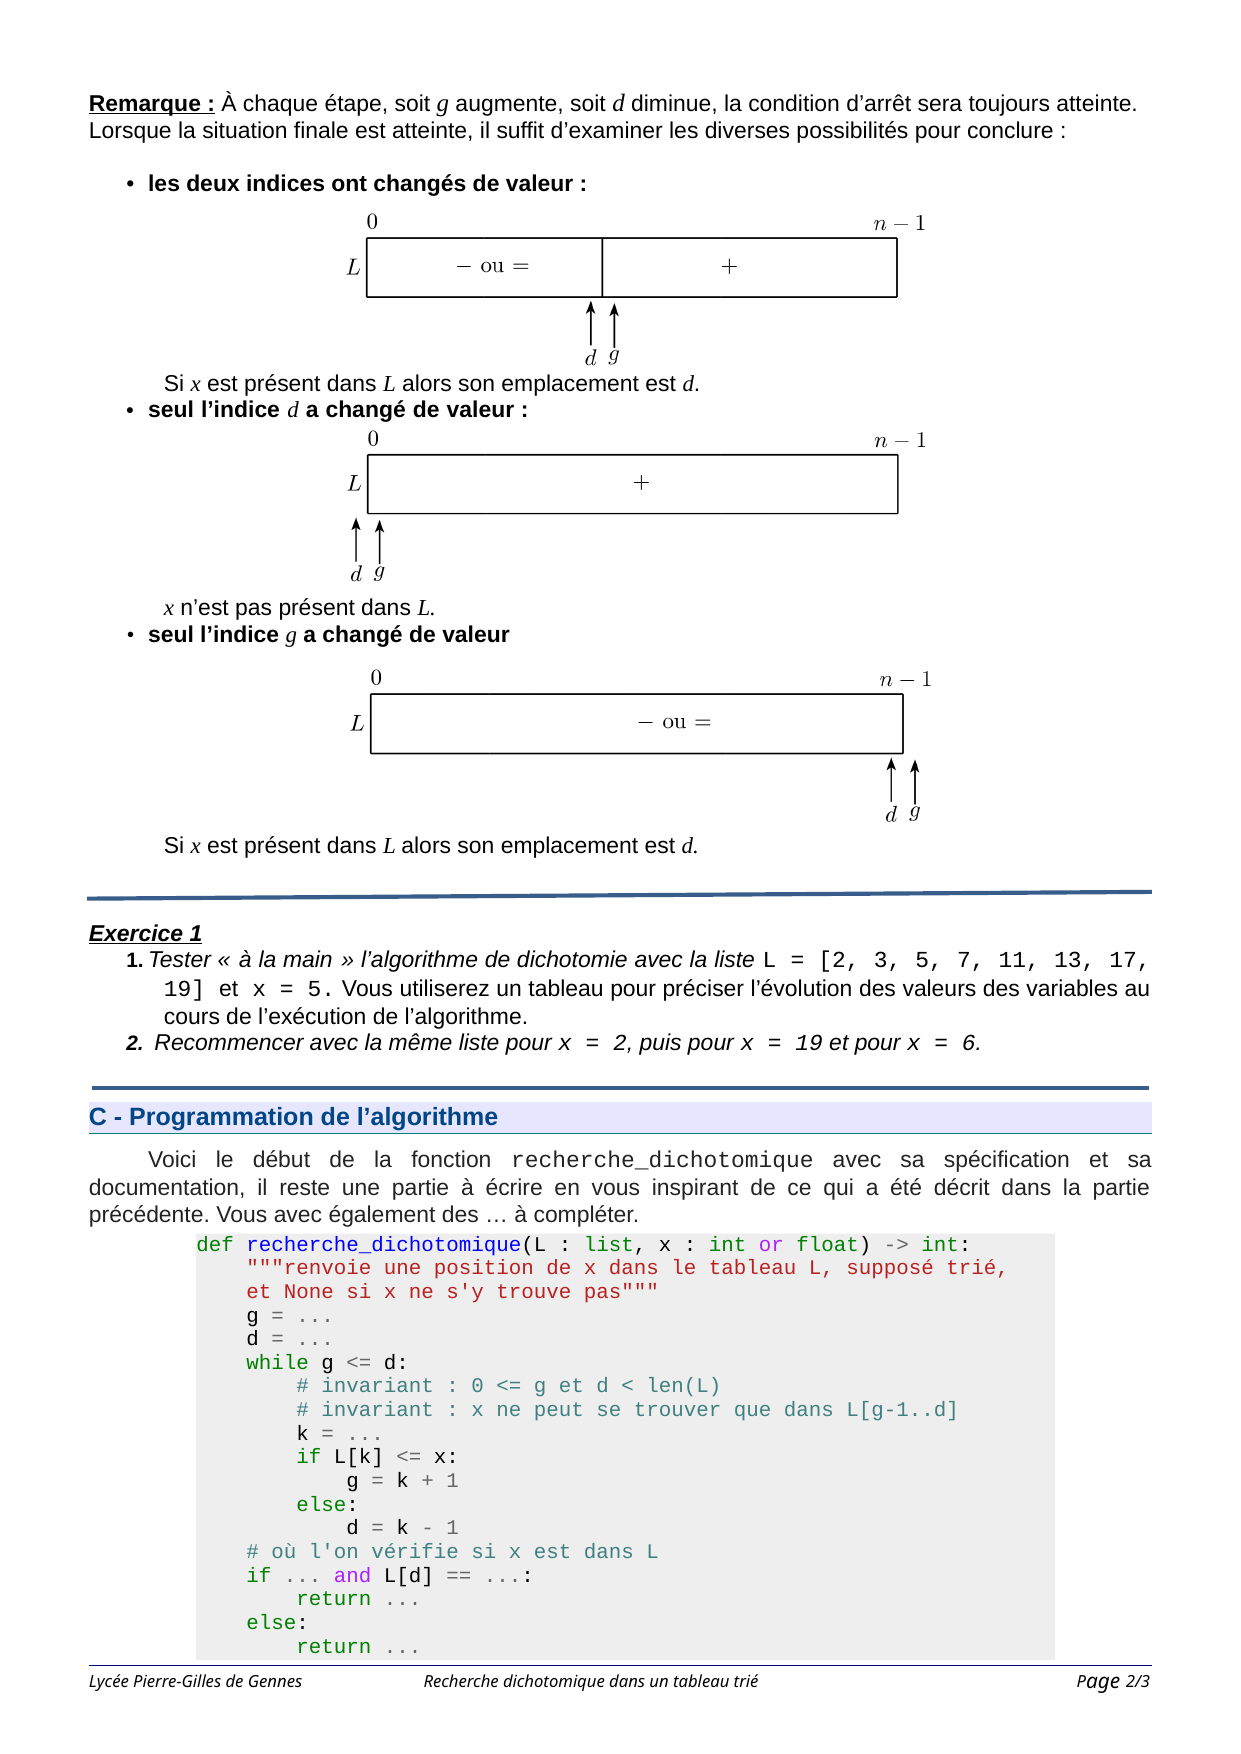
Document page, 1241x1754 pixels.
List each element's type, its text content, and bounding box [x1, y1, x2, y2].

text Remarque : À chaque étape, soit g augmente, soit d diminue, la condition d’arrêt sera toujours atteinte. [89, 88, 1152, 117]
list Recommencer avec la même liste pour x = 2, puis pour x = 19 et pour x = 6. [126, 1029, 1152, 1058]
subtitle Programmation de l’algorithme [89, 1102, 1152, 1133]
list x n’est pas présent dans L. [126, 546, 1152, 621]
text Exercice 1 [89, 920, 1152, 946]
text Lorsque la situation finale est atteinte, il suffit d’examiner les diverses possibilités pour conclure : [89, 117, 1152, 144]
picture [341, 207, 933, 370]
picture [343, 663, 935, 827]
list seul l’indice g a changé de valeur Si x est présent dans L alors son emplacement est d. [126, 621, 1152, 858]
list les deux indices ont changés de valeur : [126, 170, 1152, 196]
picture [340, 425, 931, 586]
list Tester « à la main » l’algorithme de dichotomie avec la liste L = [2, 3, 5, 7, 11, 13, 17, 19] et x = 5. Vous utiliserez un tableau pour préciser l’évolution des valeurs des variables au cours de l’exécution de l’algorithme. [126, 946, 1152, 1029]
text Voici le début de la fonction recherche_dichotomique avec sa spécification et sa documentation, il reste une partie à écrire en vous inspirant de ce qui a été décrit dans la partie précédente. Vous avec également des … à compléter. [89, 1146, 1152, 1227]
list seul l’indice d a changé de valeur : [126, 396, 1152, 546]
list Si x est présent dans L alors son emplacement est d. [126, 196, 1152, 396]
